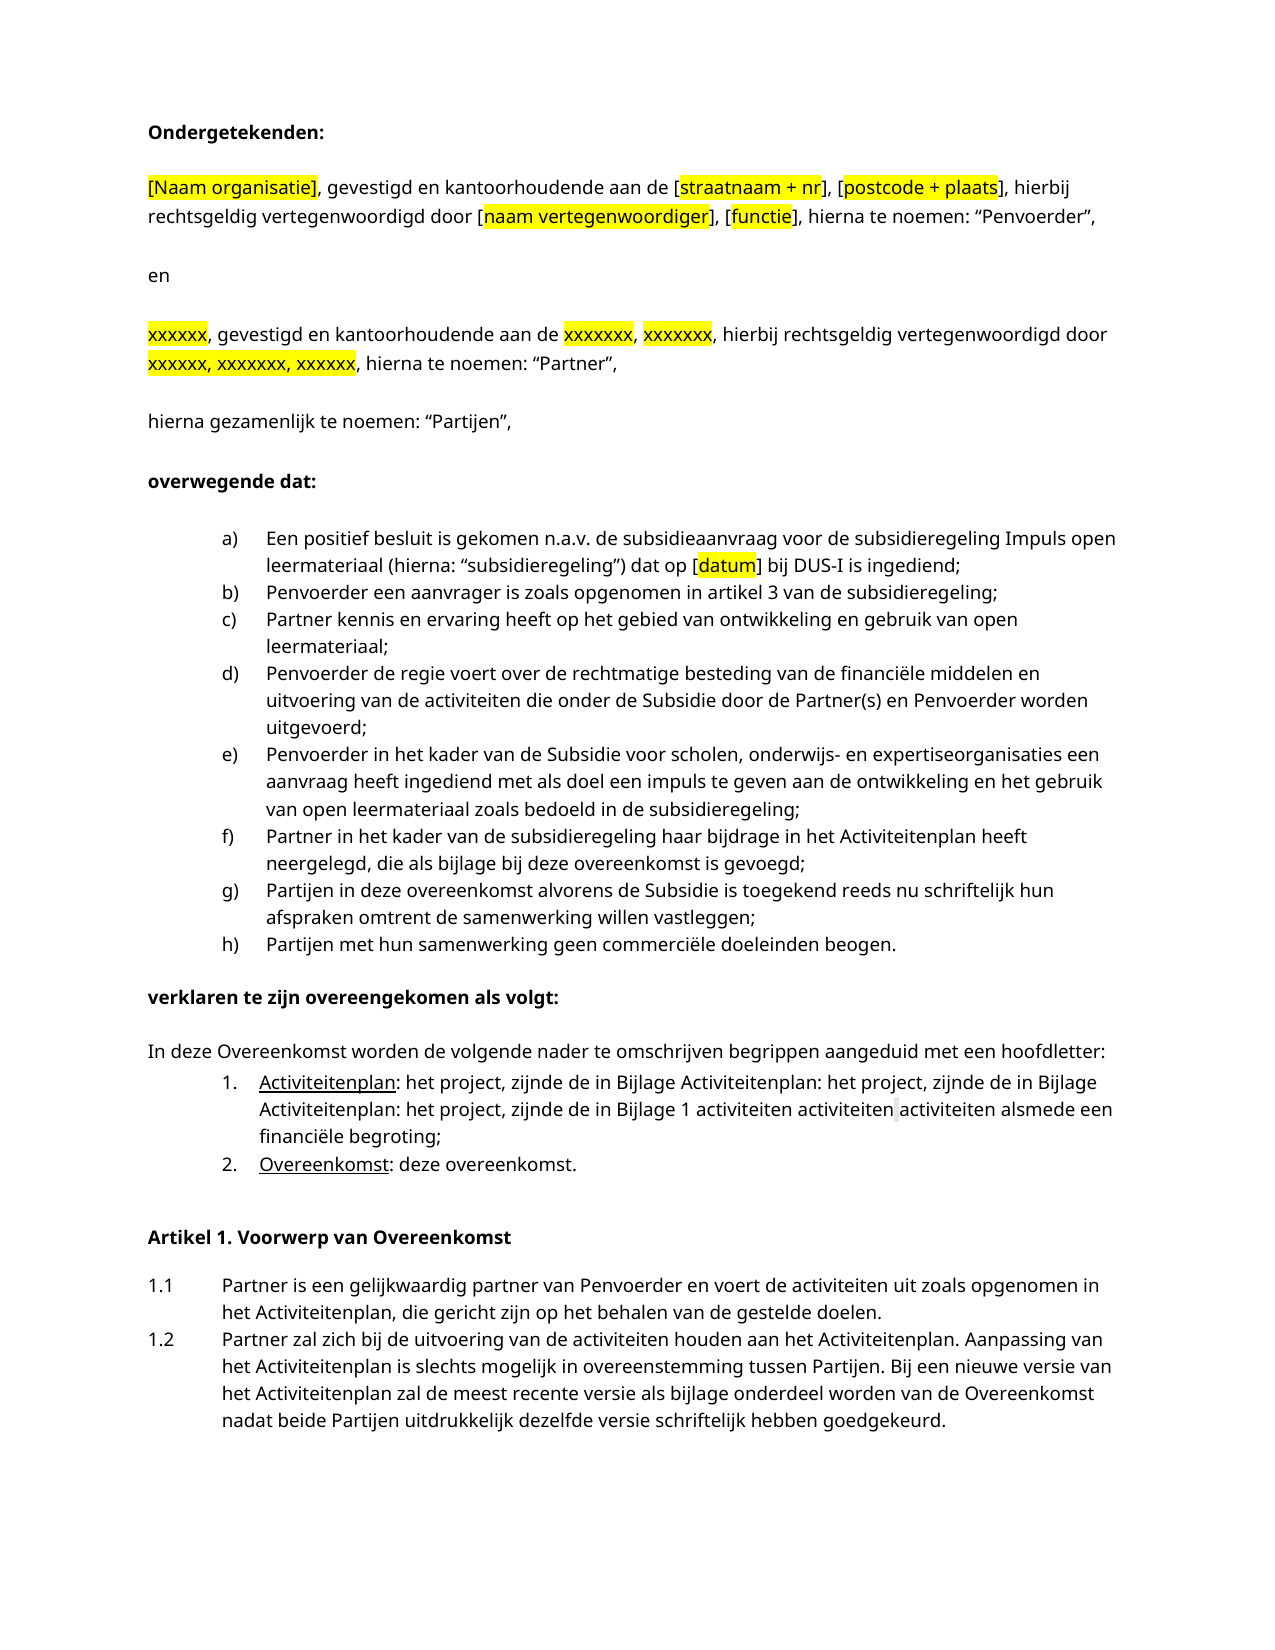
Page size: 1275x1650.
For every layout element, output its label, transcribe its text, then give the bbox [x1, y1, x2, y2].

list Partner in het kader van de subsidieregeling haar bijdrage in het Activiteitenplan heeft neergelegd, die als bijlage bij deze overeenkomst is gevoegd; [222, 821, 1127, 876]
list Overeenkomst: deze overeenkomst. [222, 1149, 1127, 1176]
text en [148, 262, 1127, 288]
list Partner kennis en ervaring heeft op het gebied van ontwikkeling en gebruik van open leermateriaal; [222, 605, 1127, 659]
text verklaren te zijn overeengekomen als volgt: [148, 982, 1127, 1009]
text In deze Overeenkomst worden de volgende nader te omschrijven begrippen aangeduid met een hoofdletter: [148, 1039, 1127, 1064]
list Penvoerder de regie voert over de rechtmatige besteding van de financiële middelen en uitvoering van de activiteiten die onder de Subsidie door de Partner(s) en Penvoerder worden uitgevoerd; [222, 659, 1127, 740]
text [Naam organisatie], gevestigd en kantoorhoudende aan de [straatnaam + nr], [postcode + plaats], hierbij rechtsgeldig vertegenwoordigd door [naam vertegenwoordiger], [functie], hierna te noemen: “Penvoerder”, [148, 174, 1127, 229]
list Activiteitenplan: het project, zijnde de in Bijlage 1 activiteiten alsmede een financiële begroting; [222, 1068, 1127, 1149]
list Partijen met hun samenwerking geen commerciële doeleinden beogen. [222, 930, 1127, 957]
list Partner is een gelijkwaardig partner van Penvoerder en voert de activiteiten uit zoals opgenomen in het Activiteitenplan, die gericht zijn op het behalen van de gestelde doelen. [148, 1271, 1127, 1325]
text Ondergetekenden: [148, 118, 1127, 145]
text hierna gezamenlijk te noemen: “Partijen”, [148, 409, 1127, 434]
list Penvoerder in het kader van de Subsidie voor scholen, onderwijs- en expertiseorganisaties een aanvraag heeft ingediend met als doel een impuls te geven aan de ontwikkeling en het gebruik van open leermateriaal zoals bedoeld in de subsidieregeling; [222, 740, 1127, 821]
list Penvoerder een aanvrager is zoals opgenomen in artikel 3 van de subsidieregeling; [222, 578, 1127, 605]
list Partner zal zich bij de uitvoering van de activiteiten houden aan het Activiteitenplan. Aanpassing van het Activiteitenplan is slechts mogelijk in overeenstemming tussen Partijen. Bij een nieuwe versie van het Activiteitenplan zal de meest recente versie als bijlage onderdeel worden van de Overeenkomst nadat beide Partijen uitdrukkelijk dezelfde versie schriftelijk hebben goedgekeurd. [148, 1325, 1127, 1433]
list Voorwerp van Overeenkomst [148, 1224, 1127, 1250]
text xxxxxx, gevestigd en kantoorhoudende aan de xxxxxxx, xxxxxxx, hierbij rechtsgeldig vertegenwoordigd door xxxxxx, xxxxxxx, xxxxxx, hierna te noemen: “Partner”, [148, 321, 1127, 376]
list Partijen in deze overeenkomst alvorens de Subsidie is toegekend reeds nu schriftelijk hun afspraken omtrent de samenwerking willen vastleggen; [222, 876, 1127, 930]
text overwegende dat: [148, 467, 1127, 494]
list Een positief besluit is gekomen n.a.v. de subsidieaanvraag voor de subsidieregeling Impuls open leermateriaal (hierna: “subsidieregeling”) dat op [datum] bij DUS-I is ingediend; [222, 523, 1127, 578]
